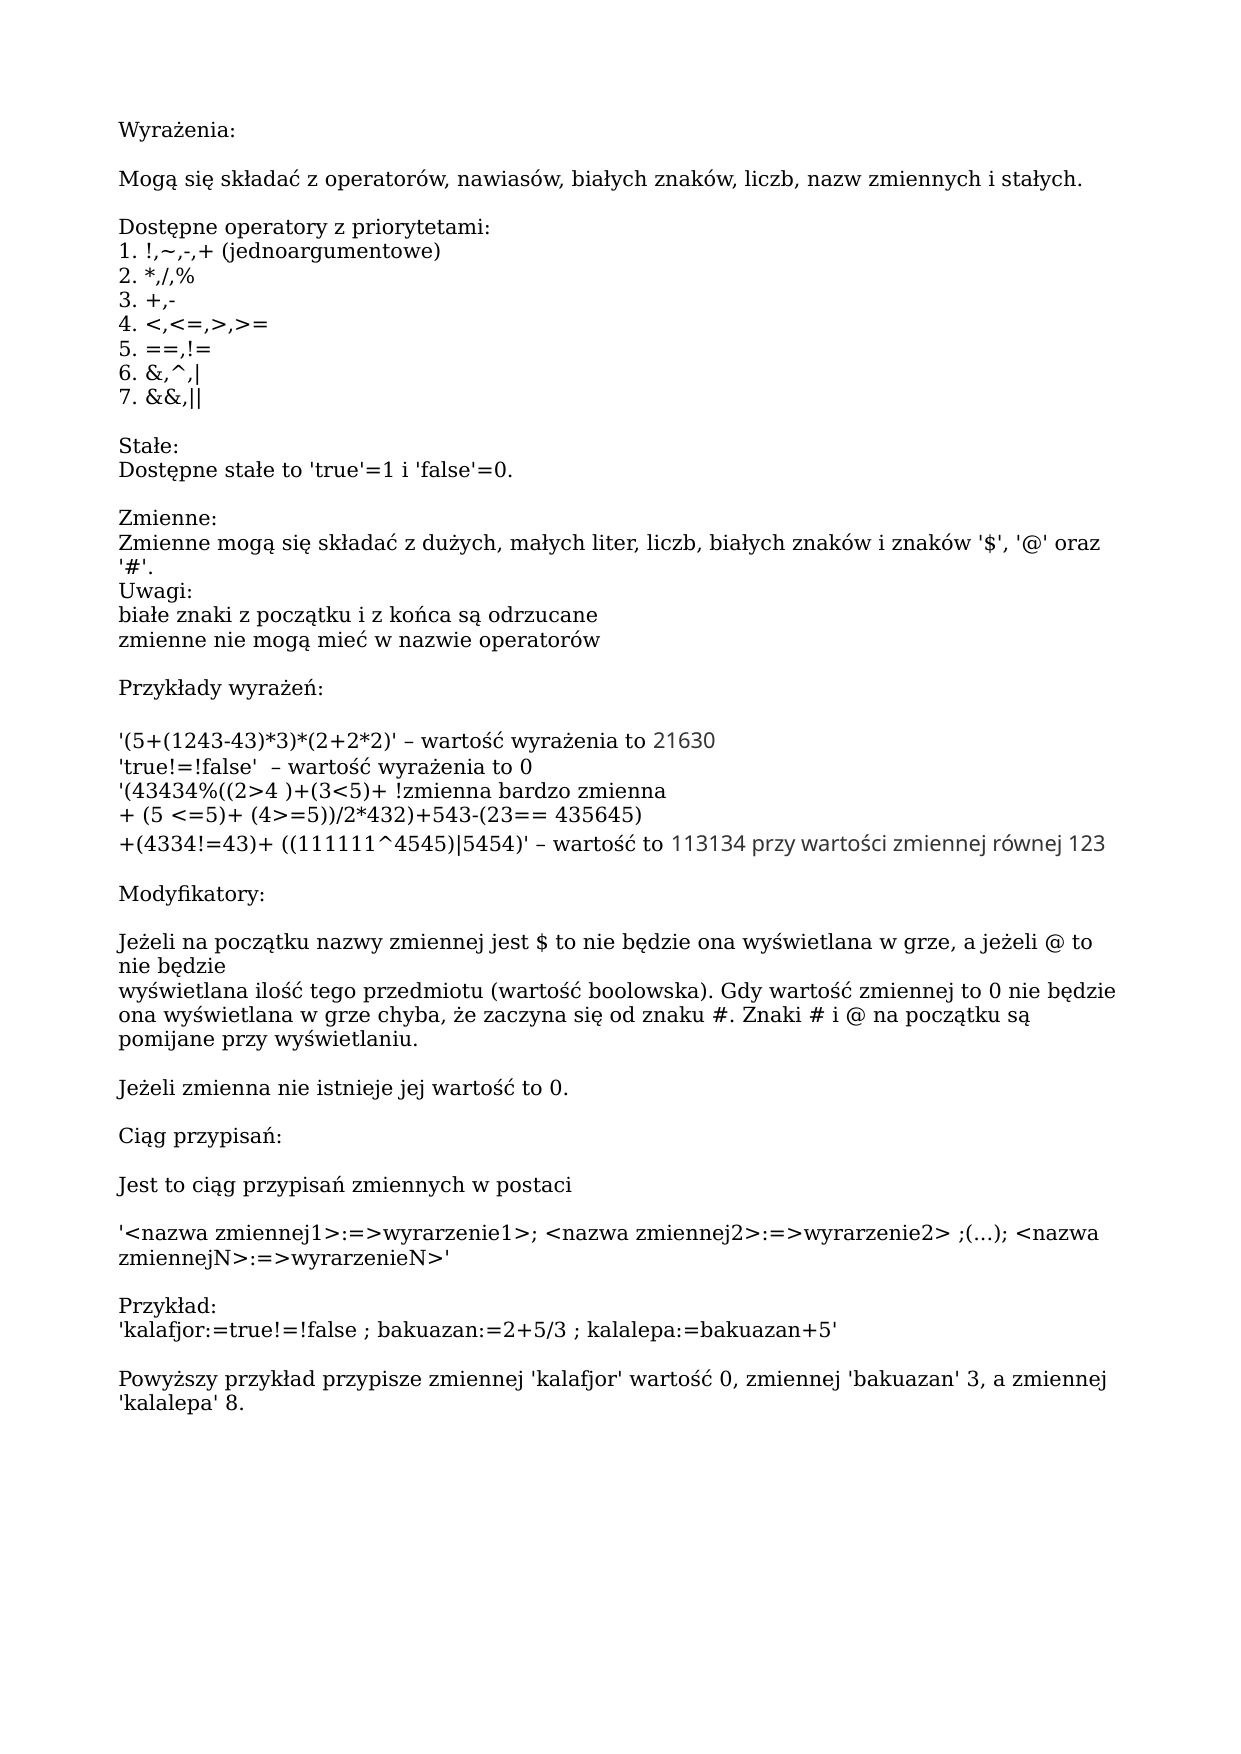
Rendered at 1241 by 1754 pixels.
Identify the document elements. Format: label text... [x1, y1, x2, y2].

text 4. <,<=,>,>= [118, 312, 1122, 337]
text '<nazwa zmiennej1>:=>wyrarzenie1>; <nazwa zmiennej2>:=>wyrarzenie2> ;(...); <nazwa zmiennejN>:=>wyrarzenieN>' [118, 1221, 1122, 1270]
text zmienne nie mogą mieć w nazwie operatorów [118, 628, 1122, 652]
text Zmienne: [118, 506, 1122, 531]
text 5. ==,!= [118, 337, 1122, 361]
text Uwagi: [118, 579, 1122, 603]
text Dostępne operatory z priorytetami: [118, 215, 1122, 239]
text białe znaki z początku i z końca są odrzucane [118, 603, 1122, 628]
text Ciąg przypisań: [118, 1124, 1122, 1148]
text Przykład: [118, 1294, 1122, 1318]
text 2. *,/,% [118, 264, 1122, 288]
text 'true!=!false' – wartość wyrażenia to 0 [118, 755, 1122, 779]
text '(43434%((2>4 )+(3<5)+ !zmienna bardzo zmienna [118, 779, 1122, 803]
text 6. &,^,| [118, 361, 1122, 385]
text Zmienne mogą się składać z dużych, małych liter, liczb, białych znaków i znaków '$', '@' oraz '#'. [118, 531, 1122, 579]
text +(4334!=43)+ ((111111^4545)|5454)' – wartość to 113134 przy wartości zmiennej równej 123 [118, 827, 1122, 857]
text Jest to ciąg przypisań zmiennych w postaci [118, 1173, 1122, 1197]
text Wyrażenia: [118, 118, 1122, 142]
text 'kalafjor:=true!=!false ; bakuazan:=2+5/3 ; kalalepa:=bakuazan+5' [118, 1318, 1122, 1343]
text Dostępne stałe to 'true'=1 i 'false'=0. [118, 458, 1122, 482]
text Powyższy przykład przypisze zmiennej 'kalafjor' wartość 0, zmiennej 'bakuazan' 3, a zmiennej 'kalalepa' 8. [118, 1367, 1122, 1416]
text '(5+(1243-43)*3)*(2+2*2)' – wartość wyrażenia to 21630 [118, 725, 1122, 755]
text Jeżeli na początku nazwy zmiennej jest $ to nie będzie ona wyświetlana w grze, a jeżeli @ to nie będzie [118, 930, 1122, 979]
text Stałe: [118, 434, 1122, 458]
text 3. +,- [118, 288, 1122, 312]
text 1. !,~,-,+ (jednoargumentowe) [118, 239, 1122, 264]
text 7. &&,|| [118, 385, 1122, 409]
text Jeżeli zmienna nie istnieje jej wartość to 0. [118, 1076, 1122, 1100]
text + (5 <=5)+ (4>=5))/2*432)+543-(23== 435645) [118, 803, 1122, 827]
text Modyfikatory: [118, 882, 1122, 906]
text Przykłady wyrażeń: [118, 676, 1122, 701]
text wyświetlana ilość tego przedmiotu (wartość boolowska). Gdy wartość zmiennej to 0 nie będzie ona wyświetlana w grze chyba, że zaczyna się od znaku #. Znaki # i @ na początku są pomijane przy wyświetlaniu. [118, 979, 1122, 1051]
text Mogą się składać z operatorów, nawiasów, białych znaków, liczb, nazw zmiennych i stałych. [118, 167, 1122, 191]
